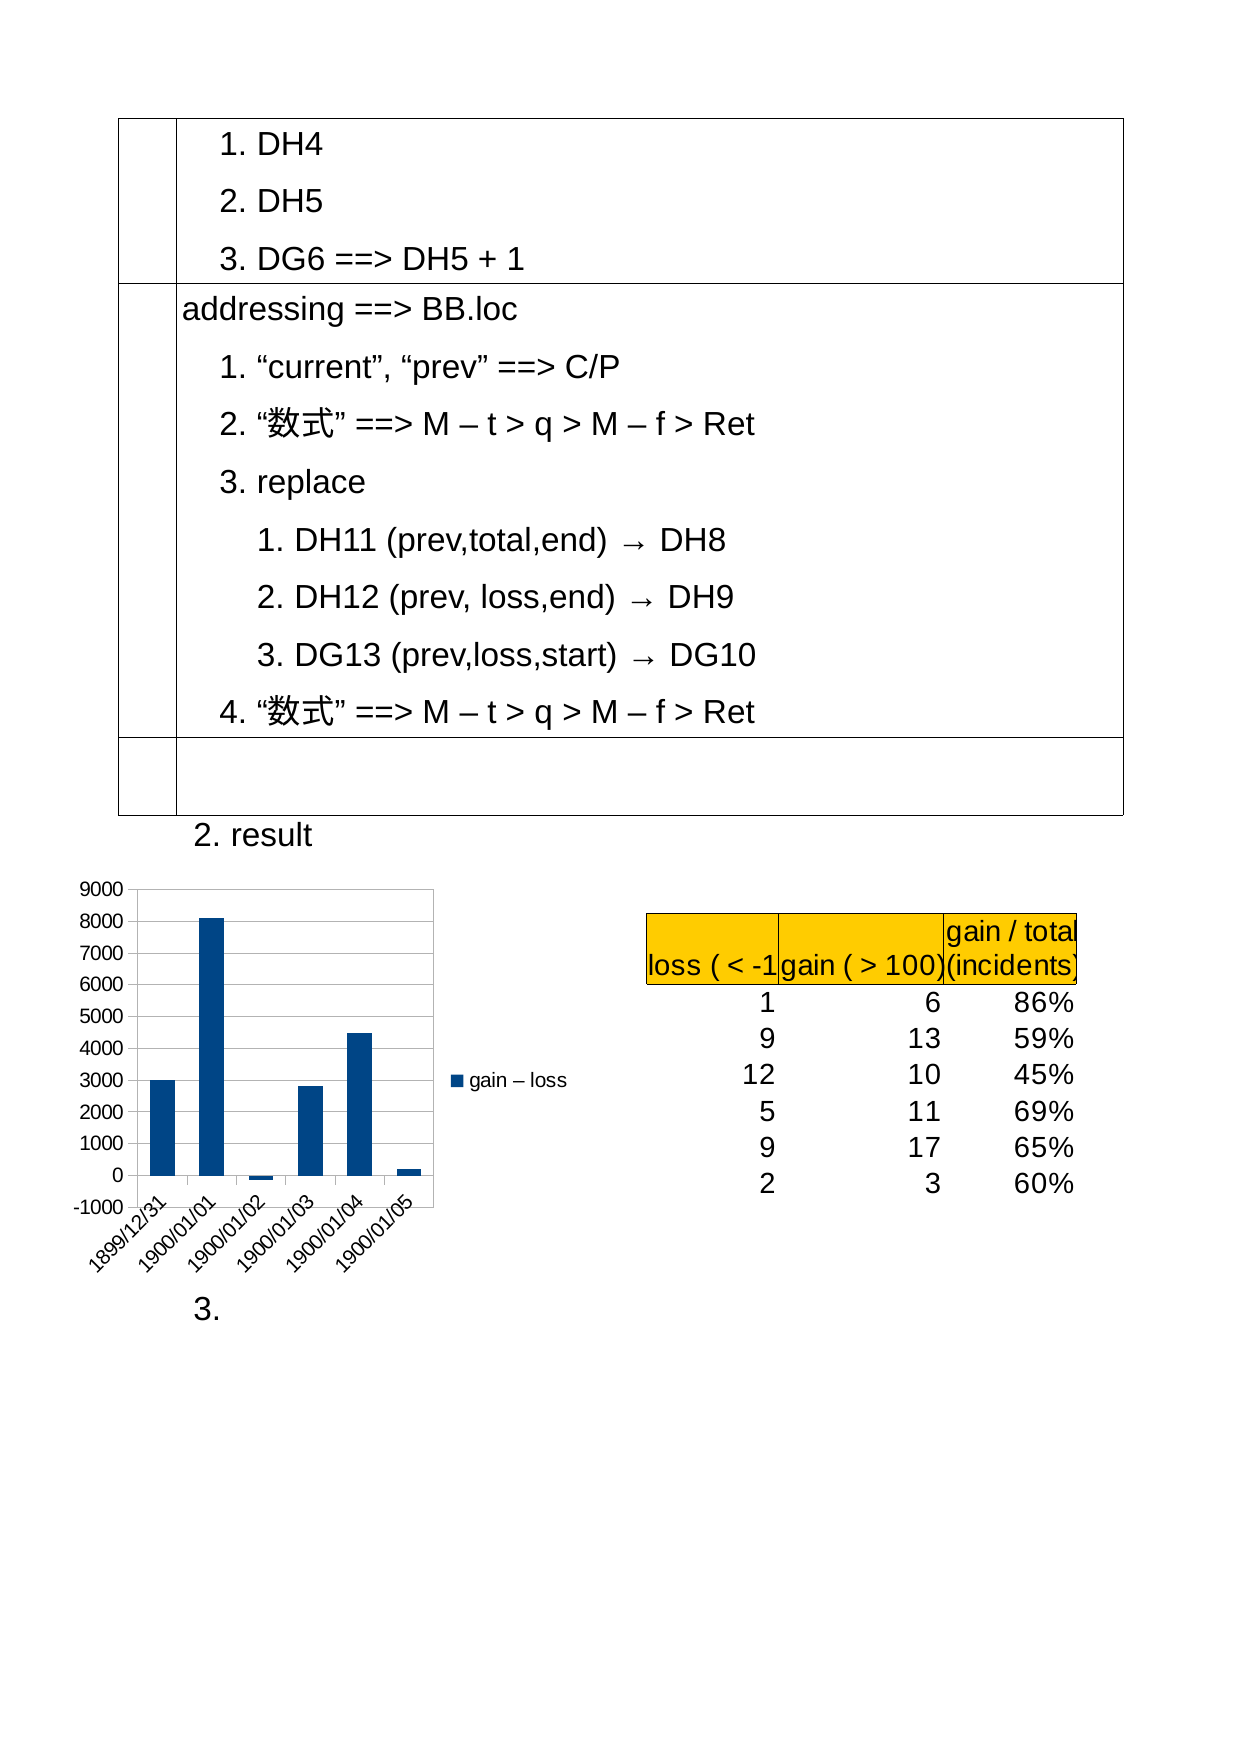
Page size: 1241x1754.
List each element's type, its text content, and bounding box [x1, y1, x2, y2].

list result [193, 816, 1122, 854]
table_cell [119, 284, 176, 737]
table_cell addressing ==> total, gain, loss DH4 DH5 DG6 ==> DH5 + 1 [177, 119, 1123, 283]
table_cell [119, 738, 176, 815]
table_cell [177, 738, 1123, 815]
table_cell [119, 119, 176, 283]
table_cell addressing ==> BB.loc “current”, “prev” ==> C/P “数式” ==> M – t > q > M – f > Ret replace DH11 (prev,total,end) → DH8 DH12 (prev, loss,end) → DH9 DG13 (prev,loss,start) → DG10 “数式” ==> M – t > q > M – f > Ret [177, 284, 1123, 737]
